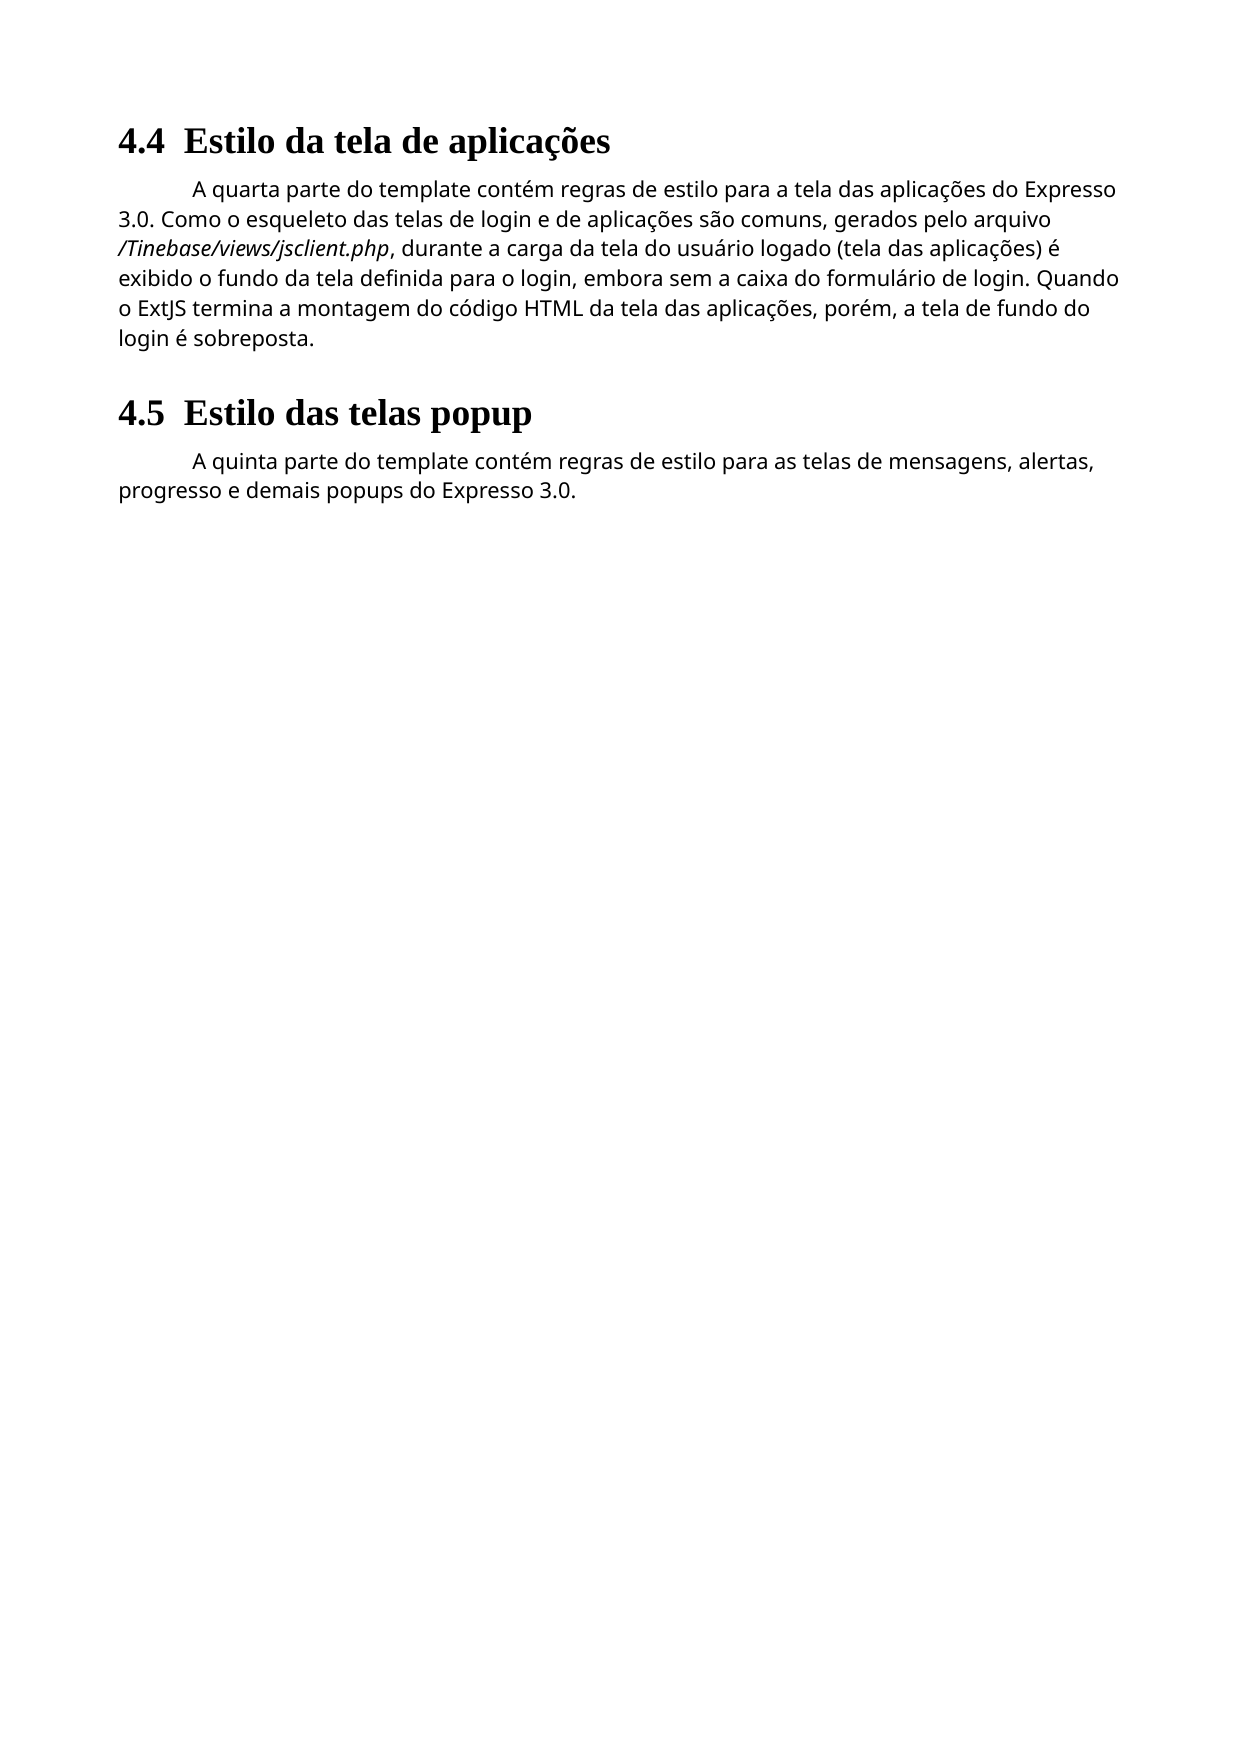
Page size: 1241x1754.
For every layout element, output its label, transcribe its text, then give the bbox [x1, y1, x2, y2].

text A quinta parte do template contém regras de estilo para as telas de mensagens, alertas, progresso e demais popups do Expresso 3.0. [118, 446, 1122, 505]
subtitle 4.5 Estilo das telas popup [118, 390, 1122, 433]
text A quarta parte do template contém regras de estilo para a tela das aplicações do Expresso 3.0. Como o esqueleto das telas de login e de aplicações são comuns, gerados pelo arquivo /Tinebase/views/jsclient.php, durante a carga da tela do usuário logado (tela das aplicações) é exibido o fundo da tela definida para o login, embora sem a caixa do formulário de login. Quando o ExtJS termina a montagem do código HTML da tela das aplicações, porém, a tela de fundo do login é sobreposta. [118, 174, 1122, 352]
subtitle 4.4 Estilo da tela de aplicações [118, 118, 1122, 161]
